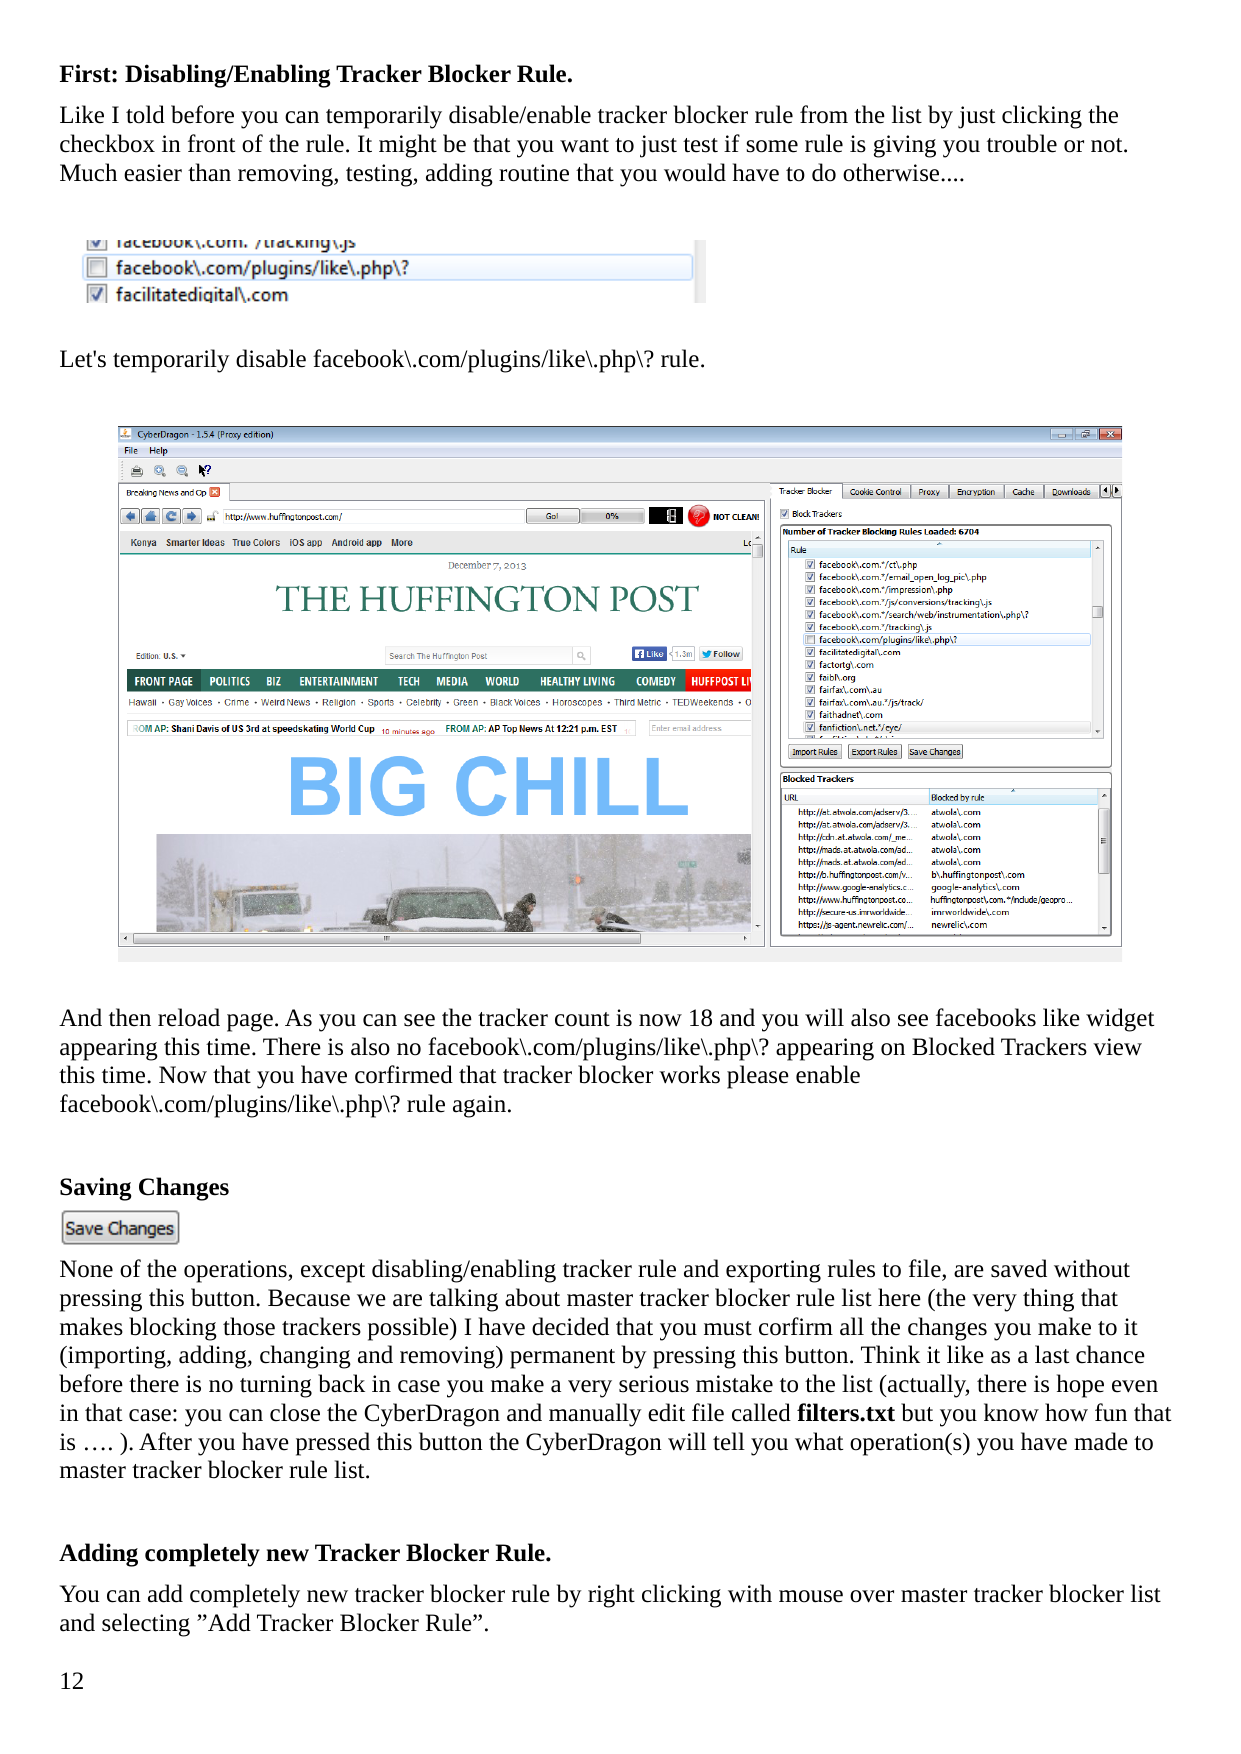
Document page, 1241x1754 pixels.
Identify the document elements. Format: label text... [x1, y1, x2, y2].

picture [59, 240, 706, 303]
text Let's temporarily disable facebook\.com/plugins/like\.php\? rule. [59, 344, 1181, 373]
text None of the operations, except disabling/enabling tracker rule and exporting rules to file, are saved without pressing this button. Because we are talking about master tracker blocker rule list here (the very thing that makes blocking those trackers possible) I have decided that you must corfirm all the changes you make to it (importing, adding, changing and removing) permanent by pressing this button. Think it like as a last chance before there is no turning back in case you make a very serious mistake to the list (actually, there is hope even in that case: you can close the CyberDragon and manually edit file called filters.txt but you know how fun that is …. ). After you have pressed this button the CyberDragon will tell you what operation(s) you have made to master tracker blocker rule list. [59, 1254, 1181, 1484]
text Like I told before you can temporarily disable/enable tracker blocker rule from the list by just clicking the checkbox in front of the rule. It might be that you want to just test if some rule is giving you trouble or not. Much easier than removing, testing, adding routine that you would have to do otherwise.... [59, 100, 1181, 187]
text Saving Changes [59, 1172, 1181, 1200]
picture [59, 1206, 189, 1248]
text Adding completely new Tracker Blocker Rule. [59, 1538, 1181, 1567]
text First: Disabling/Enabling Tracker Blocker Rule. [59, 59, 1181, 88]
text You can add completely new tracker blocker rule by right clicking with mouse over master tracker blocker list and selecting ”Add Tracker Blocker Rule”. [59, 1579, 1181, 1637]
text And then reload page. As you can see the tracker count is now 18 and you will also see facebooks like widget appearing this time. There is also no facebook\.com/plugins/like\.php\? appearing on Blocked Trackers view this time. Now that you have corfirmed that tracker blocker works please enable facebook\.com/plugins/like\.php\? rule again. [59, 1003, 1181, 1118]
picture [118, 426, 1123, 962]
